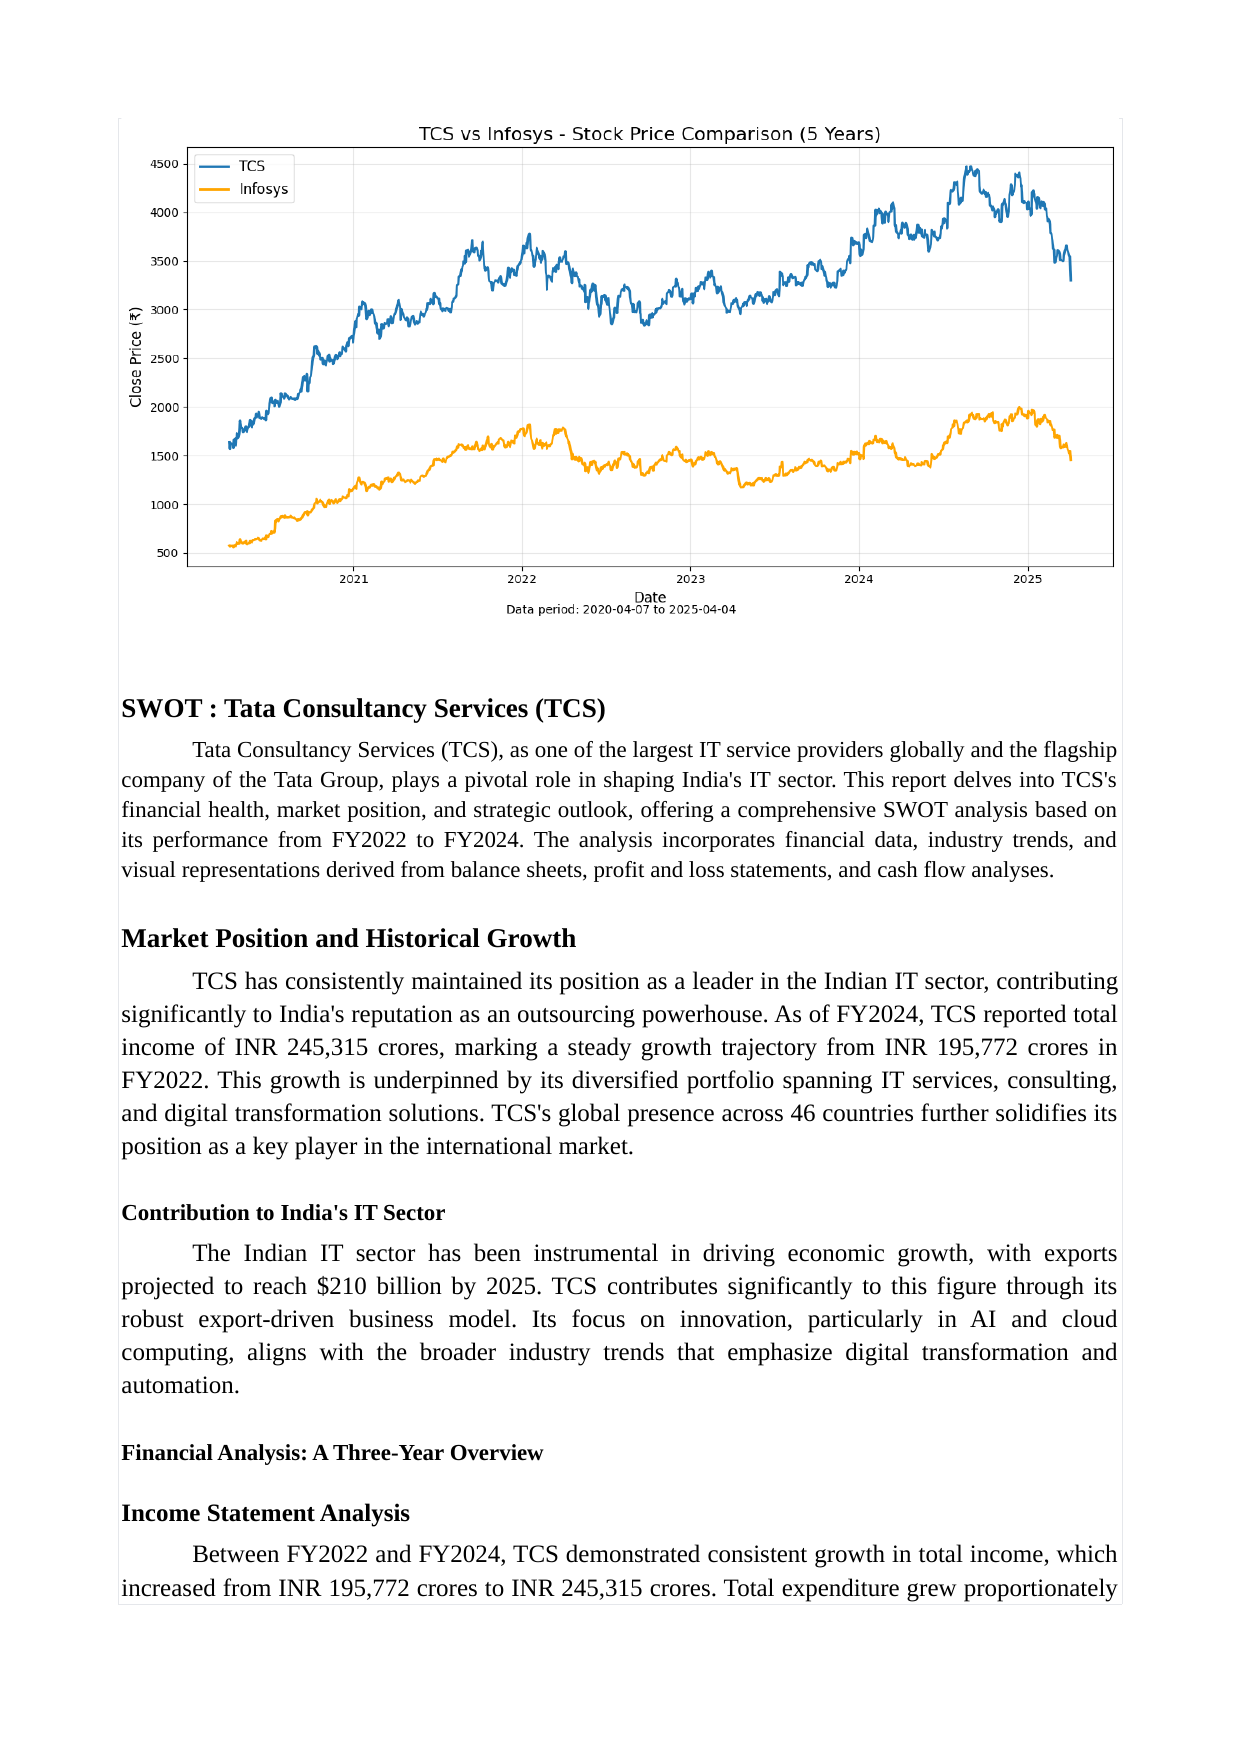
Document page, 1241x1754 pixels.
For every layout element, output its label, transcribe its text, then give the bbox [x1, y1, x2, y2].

subtitle SWOT : Tata Consultancy Services (TCS) [119, 689, 1122, 723]
subtitle Income Statement Analysis [119, 1495, 1122, 1527]
text Tata Consultancy Services (TCS), as one of the largest IT service providers globally and the flagship company of the Tata Group, plays a pivotal role in shaping India's IT sector. This report delves into TCS's financial health, market position, and strategic outlook, offering a comprehensive SWOT analysis based on its performance from FY2022 to FY2024. The analysis incorporates financial data, industry trends, and visual representations derived from balance sheets, profit and loss statements, and cash flow analyses. [119, 733, 1122, 883]
picture [121, 118, 1119, 624]
subtitle Market Position and Historical Growth [119, 919, 1122, 953]
subtitle Financial Analysis: A Three-Year Overview [119, 1436, 1122, 1465]
text The Indian IT sector has been instrumental in driving economic growth, with exports projected to reach $210 billion by 2025. TCS contributes significantly to this figure through its robust export-driven business model. Its focus on innovation, particularly in AI and cloud computing, aligns with the broader industry trends that emphasize digital transformation and automation. [119, 1235, 1122, 1399]
subtitle Contribution to India's IT Sector [119, 1196, 1122, 1226]
text Between FY2022 and FY2024, TCS demonstrated consistent growth in total income, which increased from INR 195,772 crores to INR 245,315 crores. Total expenditure grew proportionately [119, 1537, 1122, 1604]
text TCS has consistently maintained its position as a leader in the Indian IT sector, contributing significantly to India's reputation as an outsourcing powerhouse. As of FY2024, TCS reported total income of INR 245,315 crores, marking a steady growth trajectory from INR 195,772 crores in FY2022. This growth is underpinned by its diversified portfolio spanning IT services, consulting, and digital transformation solutions. TCS's global presence across 46 countries further solidifies its position as a key player in the international market. [119, 963, 1122, 1159]
